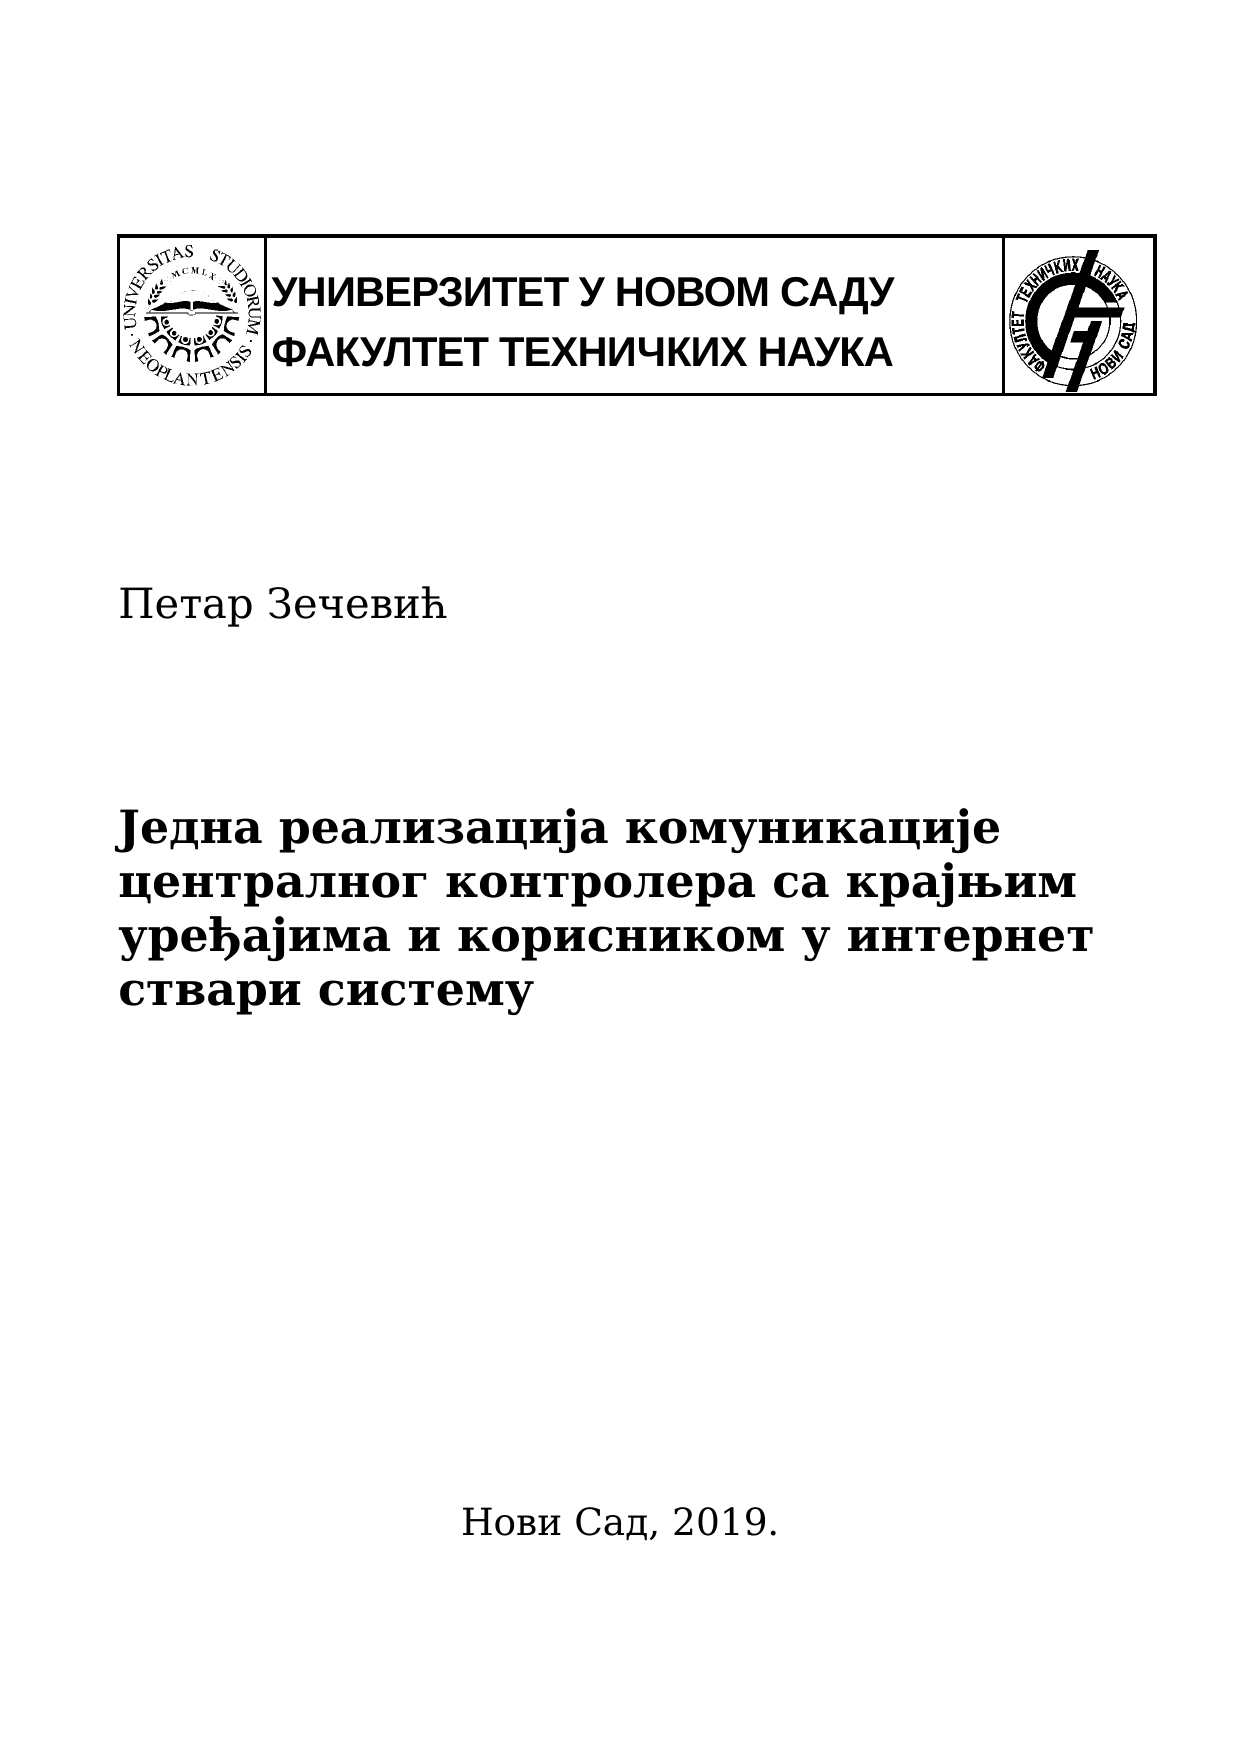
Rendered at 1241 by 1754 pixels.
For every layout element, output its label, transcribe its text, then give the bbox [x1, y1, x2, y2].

table_header [120, 238, 264, 393]
picture [1009, 250, 1137, 392]
table_header [1005, 238, 1153, 393]
table_header УНИВЕРЗИТЕТ У НОВОМ САДУ ФАКУЛТЕТ ТЕХНИЧКИХ НАУКА [267, 238, 1002, 393]
text Петар Зечевић [118, 579, 1122, 628]
text Једна реализација комуникације централног контролера са крајњим уређајима и корисником у интернет ствари систему [118, 801, 1122, 1016]
text Нови Сад, 2019. [118, 1501, 1122, 1544]
